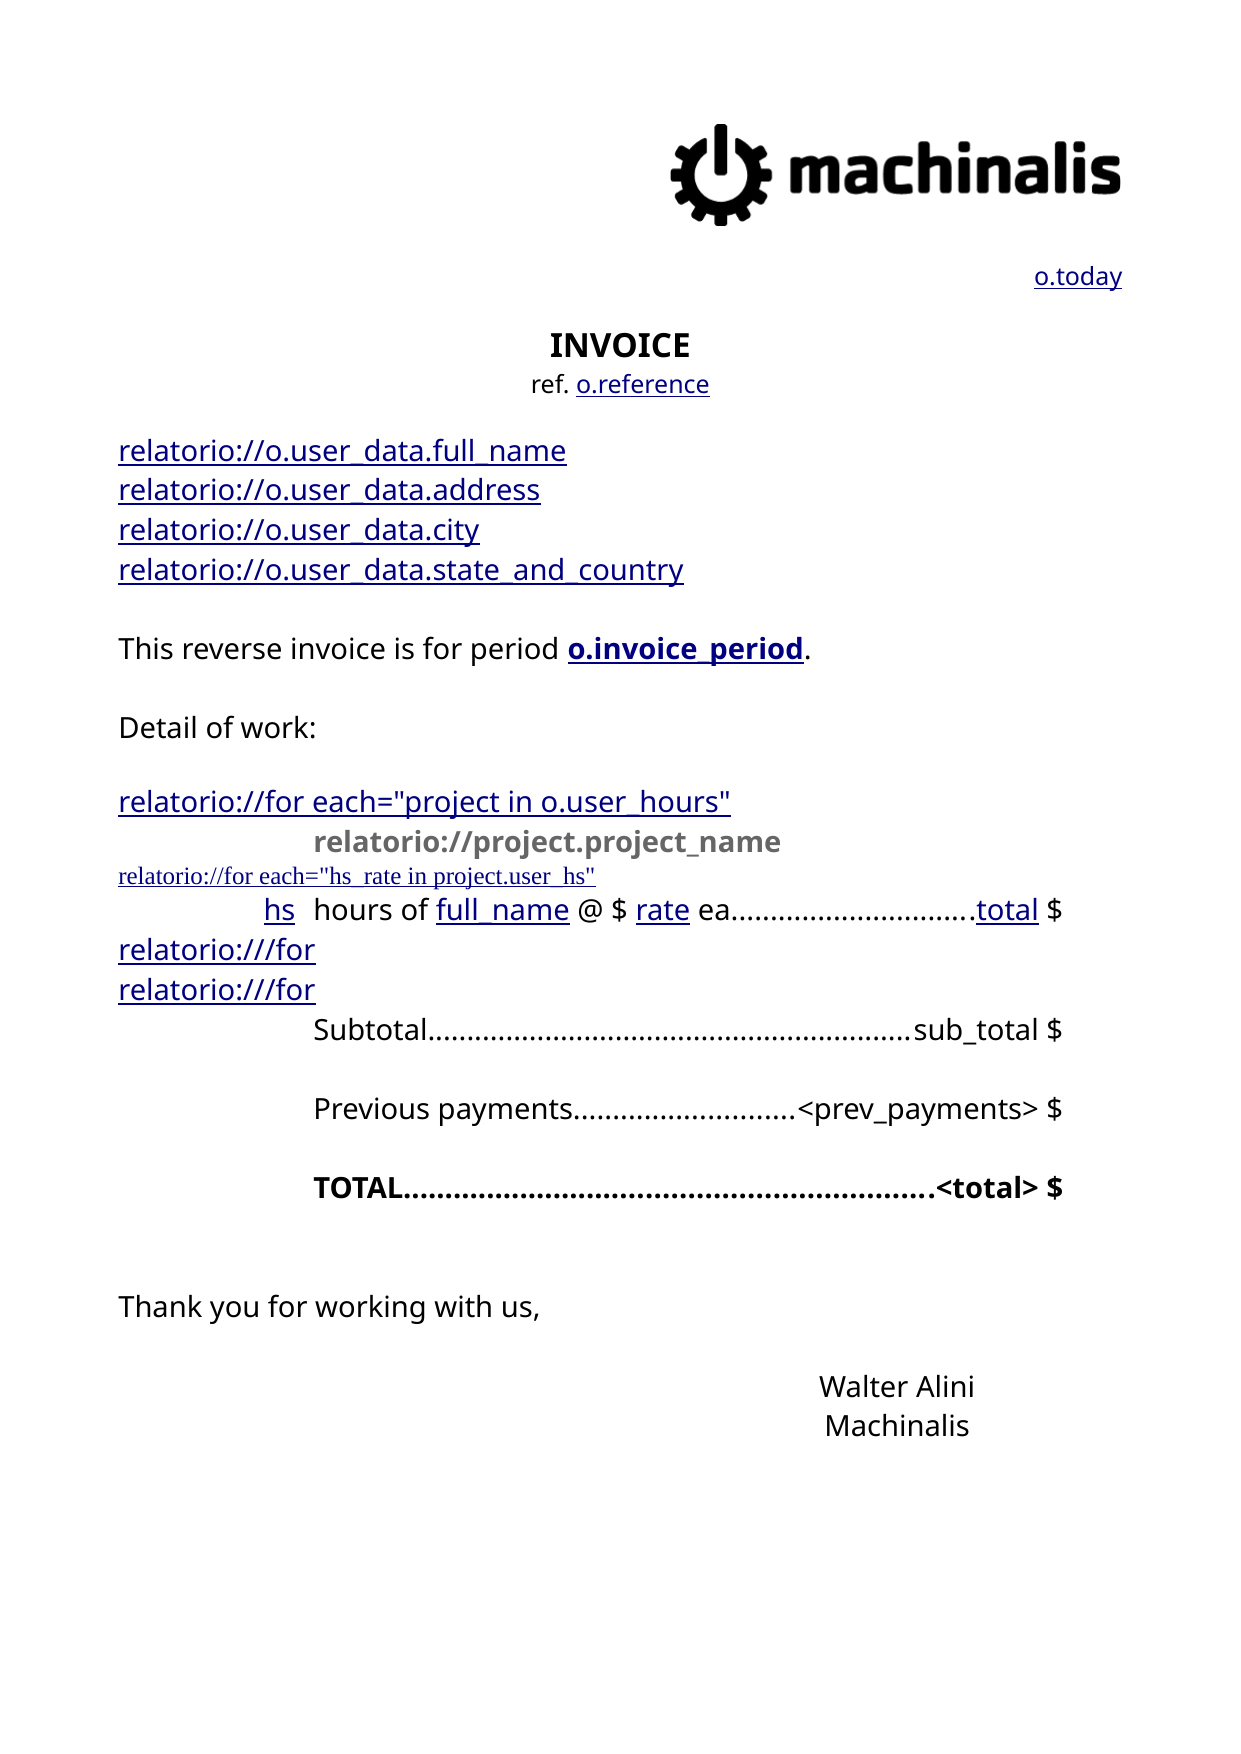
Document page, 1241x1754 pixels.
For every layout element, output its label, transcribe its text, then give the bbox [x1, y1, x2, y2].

picture [670, 124, 1121, 226]
text relatorio://project.project_name [118, 821, 1122, 861]
text relatorio://o.user_data.address [118, 470, 1122, 509]
text relatorio://o.user_data.full_name [118, 430, 1122, 470]
text Walter Alini [118, 1366, 1122, 1406]
text Previous payments <prev_payments> $ [118, 1088, 1122, 1128]
text relatorio:///for [118, 929, 1122, 969]
text Machinalis [118, 1406, 1122, 1445]
text This reverse invoice is for period o.invoice_period. [118, 628, 1122, 668]
text relatorio://o.user_data.state_and_country [118, 549, 1122, 589]
text INVOICE [118, 321, 1122, 367]
text Detail of work: [118, 708, 1122, 747]
text o.today [118, 259, 1122, 293]
text Subtotal sub_total $ [118, 1009, 1122, 1048]
text ref. o.reference [118, 367, 1122, 401]
text hs hours of full_name @ $ rate ea .total $ [118, 890, 1122, 929]
text relatorio://for each="project in o.user_hours" [118, 782, 1122, 821]
text relatorio:///for [118, 969, 1122, 1009]
text relatorio://for each="hs_rate in project.user_hs" [118, 861, 1122, 890]
text Thank you for working with us, [118, 1287, 1122, 1326]
text relatorio://o.user_data.city [118, 509, 1122, 549]
text TOTAL .<total> $ [118, 1167, 1122, 1207]
